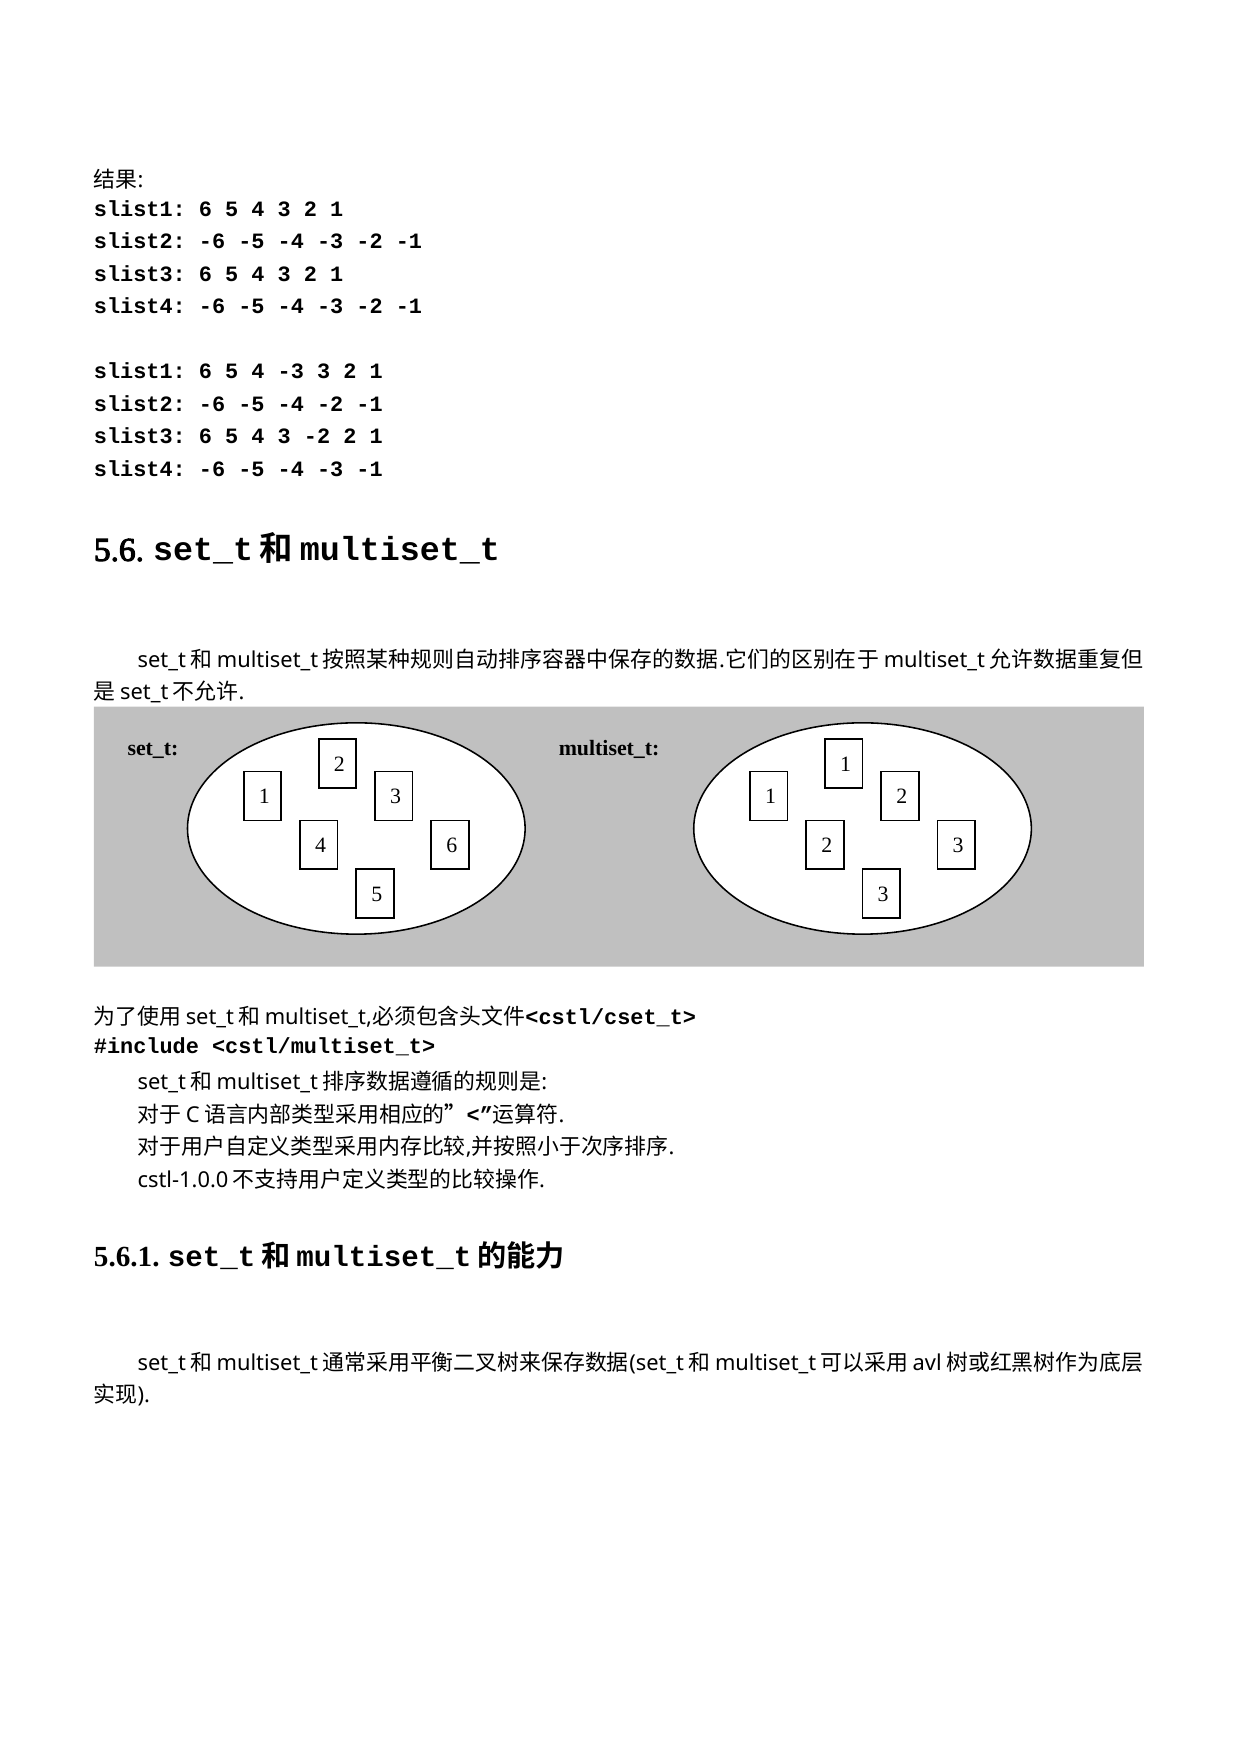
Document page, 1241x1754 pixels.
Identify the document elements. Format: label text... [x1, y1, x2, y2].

text cstl-1.0.0不支持用户定义类型的比较操作. [94, 1162, 1144, 1194]
subtitle set_t和multiset_t的能力 [94, 1221, 1144, 1286]
subtitle set_t和multiset_t [94, 514, 1144, 579]
text slist2: -6 -5 -4 -3 -2 -1 [94, 227, 1144, 259]
text 对于用户自定义类型采用内存比较,并按照小于次序排序. [94, 1129, 1144, 1162]
text slist4: -6 -5 -4 -3 -1 [94, 454, 1144, 487]
text slist4: -6 -5 -4 -3 -2 -1 [94, 292, 1144, 324]
text 为了使用set_t和multiset_t,必须包含头文件<cstl/cset_t> [94, 999, 1144, 1032]
text slist1: 6 5 4 3 2 1 [94, 194, 1144, 227]
text slist2: -6 -5 -4 -2 -1 [94, 389, 1144, 422]
text slist3: 6 5 4 3 -2 2 1 [94, 422, 1144, 454]
text set_t和multiset_t按照某种规则自动排序容器中保存的数据.它们的区别在于multiset_t允许数据重复但是set_t不允许. [94, 642, 1144, 706]
text set_t和multiset_t排序数据遵循的规则是: [94, 1064, 1144, 1097]
text slist3: 6 5 4 3 2 1 [94, 259, 1144, 292]
text 对于C语言内部类型采用相应的”<”运算符. [94, 1097, 1144, 1129]
text 结果: [94, 162, 1144, 194]
text set_t和multiset_t通常采用平衡二叉树来保存数据(set_t和multiset_t可以采用avl树或红黑树作为底层实现). [94, 1344, 1144, 1409]
text slist1: 6 5 4 -3 3 2 1 [94, 357, 1144, 389]
text #include <cstl/multiset_t> [94, 1032, 1144, 1064]
